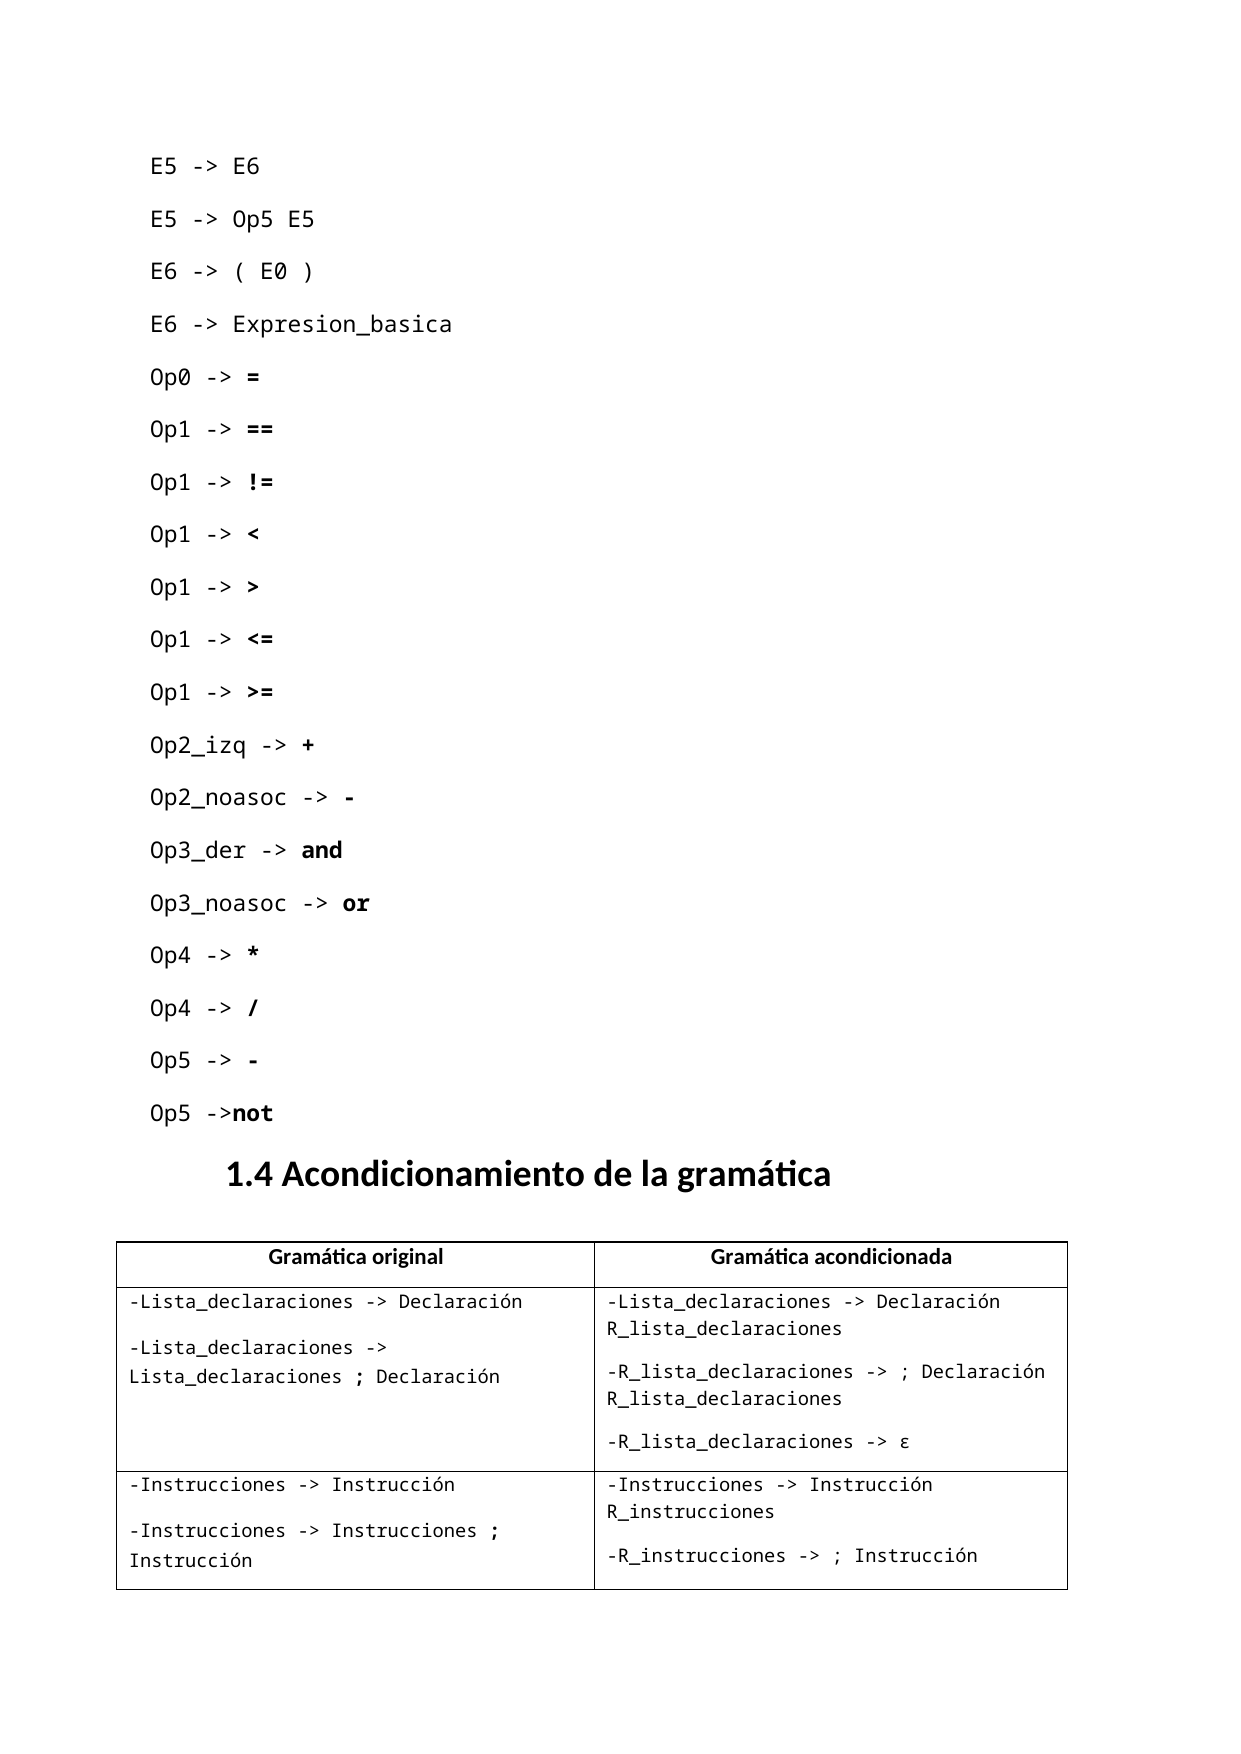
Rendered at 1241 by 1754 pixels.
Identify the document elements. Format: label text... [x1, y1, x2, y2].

table_header Gramática original [117, 1243, 594, 1287]
text Op4 -> * [150, 939, 1090, 970]
table_cell -Lista_declaraciones -> Declaración -Lista_declaraciones -> Lista_declaraciones ; Declaración [117, 1288, 594, 1471]
text E6 -> ( E0 ) [150, 255, 1090, 286]
text Op2_noasoc -> - [150, 781, 1090, 812]
table_cell -Instrucciones -> Instrucción R_instrucciones -R_instrucciones -> ; Instrucción [595, 1472, 1067, 1589]
text Op5 ->not [150, 1097, 1090, 1128]
table_header Gramática acondicionada [595, 1243, 1067, 1287]
text Op1 -> != [150, 466, 1090, 497]
text Op5 -> - [150, 1044, 1090, 1076]
text Op2_izq -> + [150, 729, 1090, 760]
text Op3_noasoc -> or [150, 886, 1090, 918]
text E5 -> E6 [150, 150, 1090, 181]
text E5 -> Op5 E5 [150, 203, 1090, 234]
text Op1 -> == [150, 413, 1090, 444]
text Op4 -> / [150, 992, 1090, 1023]
text Op1 -> >= [150, 676, 1090, 707]
text E6 -> Expresion_basica [150, 308, 1090, 339]
text Op1 -> > [150, 571, 1090, 602]
subtitle 1.4 Acondicionamiento de la gramática [150, 1149, 1090, 1195]
table_cell -Instrucciones -> Instrucción -Instrucciones -> Instrucciones ; Instrucción [117, 1472, 594, 1589]
text Op1 -> < [150, 518, 1090, 549]
text Op0 -> = [150, 360, 1090, 392]
text Op3_der -> and [150, 834, 1090, 865]
table_cell -Lista_declaraciones -> Declaración R_lista_declaraciones -R_lista_declaraciones -> ; Declaración R_lista_declaraciones -R_lista_declaraciones -> ε [595, 1288, 1067, 1471]
text Op1 -> <= [150, 623, 1090, 655]
